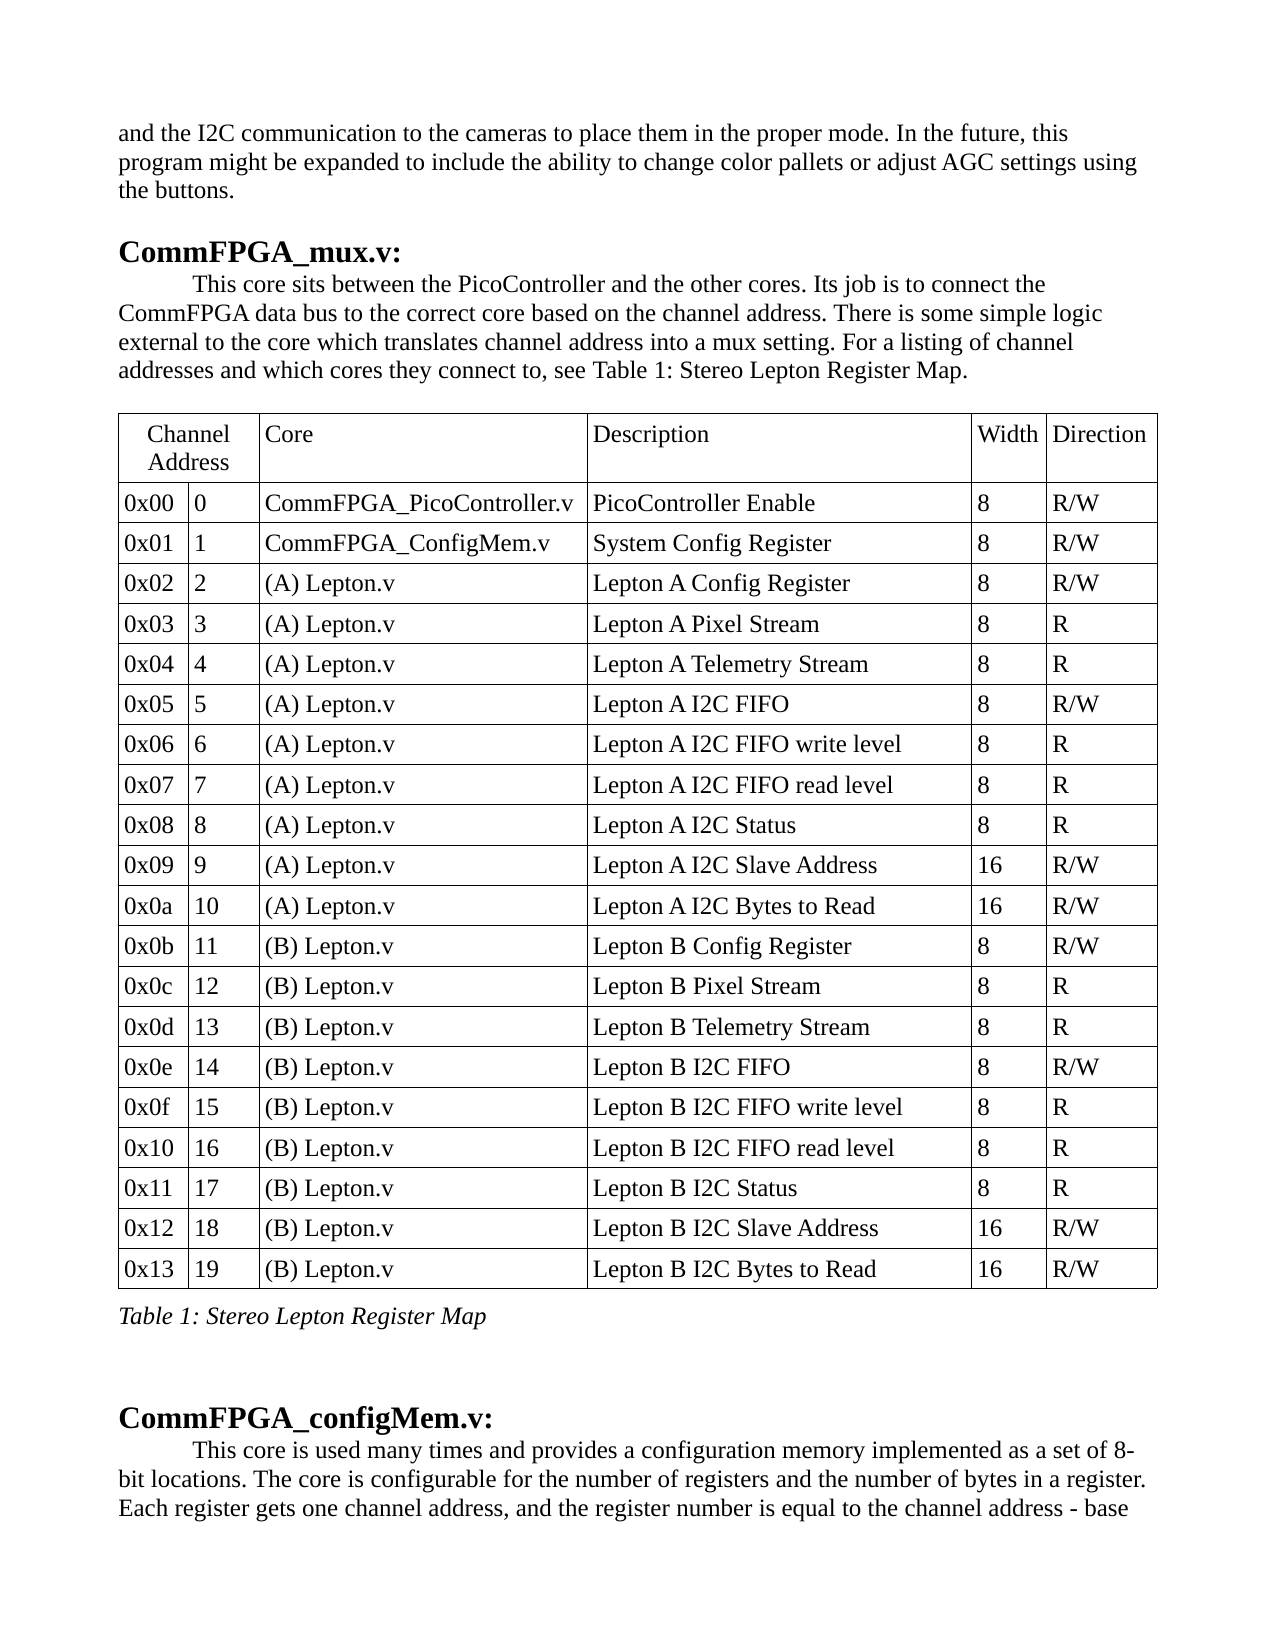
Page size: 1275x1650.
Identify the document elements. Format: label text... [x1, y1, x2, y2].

table_cell 15 [189, 1088, 259, 1127]
table_cell 0x0c [119, 967, 188, 1006]
table_cell 0x0a [119, 886, 188, 925]
table_cell 11 [189, 926, 259, 966]
table_cell 0x07 [119, 765, 188, 804]
table_cell R [1047, 604, 1157, 643]
table_cell R [1047, 1168, 1157, 1207]
table_cell Lepton A I2C Status [588, 805, 971, 845]
table_cell (B) Lepton.v [260, 1047, 587, 1087]
table_cell 0x12 [119, 1209, 188, 1248]
table_cell 8 [189, 805, 259, 845]
table_cell 16 [972, 886, 1046, 925]
table_cell 8 [972, 604, 1046, 643]
table_cell Lepton A Config Register [588, 564, 971, 603]
table_cell 8 [972, 1168, 1046, 1207]
text CommFPGA_configMem.v: [118, 1399, 1157, 1435]
table_cell 0x0e [119, 1047, 188, 1087]
table_cell R/W [1047, 564, 1157, 603]
table_cell 16 [189, 1128, 259, 1167]
text CommFPGA_mux.v: [118, 233, 1157, 269]
table_cell R/W [1047, 685, 1157, 724]
table_cell Lepton B I2C Slave Address [588, 1209, 971, 1248]
text This core sits between the PicoController and the other cores. Its job is to connect the CommFPGA data bus to the correct core based on the channel address. There is some simple logic external to the core which translates channel address into a mux setting. For a listing of channel addresses and which cores they connect to, see Table 1: Stereo Lepton Register Map. [118, 269, 1157, 384]
table_cell (A) Lepton.v [260, 564, 587, 603]
table_cell 0x0b [119, 926, 188, 966]
table_cell 8 [972, 523, 1046, 562]
text This core is used many times and provides a configuration memory implemented as a set of 8-bit locations. The core is configurable for the number of registers and the number of bytes in a register. Each register gets one channel address, and the register number is equal to the channel address - base [118, 1435, 1157, 1522]
table_cell (A) Lepton.v [260, 644, 587, 683]
table_cell Lepton B I2C FIFO write level [588, 1088, 971, 1127]
table_cell 7 [189, 765, 259, 804]
table_cell 13 [189, 1007, 259, 1046]
table_cell Lepton B Config Register [588, 926, 971, 966]
table_cell 18 [189, 1209, 259, 1248]
table_cell (A) Lepton.v [260, 725, 587, 764]
table_cell (A) Lepton.v [260, 685, 587, 724]
table_cell R [1047, 967, 1157, 1006]
table_header Channel Address [119, 414, 259, 482]
table_cell (B) Lepton.v [260, 926, 587, 966]
text and the I2C communication to the cameras to place them in the proper mode. In the future, this program might be expanded to include the ability to change color pallets or adjust AGC settings using the buttons. [118, 118, 1157, 204]
table_cell 8 [972, 1128, 1046, 1167]
table_cell 5 [189, 685, 259, 724]
table_cell PicoController Enable [588, 483, 971, 522]
table_cell Lepton A Telemetry Stream [588, 644, 971, 683]
table_cell 0 [189, 483, 259, 522]
table_cell (B) Lepton.v [260, 967, 587, 1006]
table_cell 8 [972, 1047, 1046, 1087]
table_cell 16 [972, 1249, 1046, 1288]
table_cell 0x0d [119, 1007, 188, 1046]
table_cell 0x04 [119, 644, 188, 683]
table_cell 16 [972, 846, 1046, 885]
table_cell 8 [972, 483, 1046, 522]
table_cell Lepton A I2C Slave Address [588, 846, 971, 885]
table_cell 3 [189, 604, 259, 643]
table_cell Lepton B Pixel Stream [588, 967, 971, 1006]
table_cell (B) Lepton.v [260, 1088, 587, 1127]
table_cell 0x13 [119, 1249, 188, 1288]
table_cell 1 [189, 523, 259, 562]
table_cell R [1047, 1007, 1157, 1046]
table_cell R [1047, 765, 1157, 804]
table_cell 0x01 [119, 523, 188, 562]
table_cell Lepton B I2C Status [588, 1168, 971, 1207]
table_cell R/W [1047, 1047, 1157, 1087]
table_cell 0x09 [119, 846, 188, 885]
table_cell 8 [972, 685, 1046, 724]
table_cell 8 [972, 1007, 1046, 1046]
table_cell 8 [972, 725, 1046, 764]
table_cell 14 [189, 1047, 259, 1087]
table_cell R [1047, 725, 1157, 764]
table_cell R/W [1047, 523, 1157, 562]
table_cell 6 [189, 725, 259, 764]
table_cell 10 [189, 886, 259, 925]
table_header Direction [1047, 414, 1157, 482]
table_cell 8 [972, 644, 1046, 683]
table_cell 0x05 [119, 685, 188, 724]
table_cell 8 [972, 926, 1046, 966]
table_cell 0x10 [119, 1128, 188, 1167]
table_cell 0x0f [119, 1088, 188, 1127]
table_cell R/W [1047, 1249, 1157, 1288]
table_cell Lepton A I2C Bytes to Read [588, 886, 971, 925]
table_cell 0x11 [119, 1168, 188, 1207]
table_header Core [260, 414, 587, 482]
table_cell Lepton A I2C FIFO [588, 685, 971, 724]
table_cell 0x06 [119, 725, 188, 764]
table_cell (A) Lepton.v [260, 846, 587, 885]
table_cell 0x02 [119, 564, 188, 603]
table_cell System Config Register [588, 523, 971, 562]
table_cell 0x00 [119, 483, 188, 522]
table_cell 8 [972, 805, 1046, 845]
table_cell 8 [972, 765, 1046, 804]
table_cell R/W [1047, 886, 1157, 925]
table_cell 8 [972, 967, 1046, 1006]
table_cell 0x08 [119, 805, 188, 845]
table_cell R/W [1047, 926, 1157, 966]
table_cell (B) Lepton.v [260, 1007, 587, 1046]
table_cell R/W [1047, 846, 1157, 885]
table_cell 4 [189, 644, 259, 683]
table_cell 9 [189, 846, 259, 885]
table_cell 2 [189, 564, 259, 603]
table_cell Lepton B Telemetry Stream [588, 1007, 971, 1046]
table_cell Lepton B I2C FIFO [588, 1047, 971, 1087]
table_header Description [588, 414, 971, 482]
table_cell 16 [972, 1209, 1046, 1248]
table_cell R/W [1047, 483, 1157, 522]
table_cell 8 [972, 1088, 1046, 1127]
table_cell 12 [189, 967, 259, 1006]
table_cell 19 [189, 1249, 259, 1288]
table_cell (A) Lepton.v [260, 886, 587, 925]
table_cell (B) Lepton.v [260, 1128, 587, 1167]
table_cell (B) Lepton.v [260, 1249, 587, 1288]
table_cell R [1047, 805, 1157, 845]
table_cell R/W [1047, 1209, 1157, 1248]
table_cell (B) Lepton.v [260, 1209, 587, 1248]
table_cell (A) Lepton.v [260, 805, 587, 845]
table_cell Lepton A Pixel Stream [588, 604, 971, 643]
table_cell 8 [972, 564, 1046, 603]
table_cell R [1047, 644, 1157, 683]
text Table 1: Stereo Lepton Register Map [118, 1301, 1157, 1329]
table_header Width [972, 414, 1046, 482]
table_cell R [1047, 1088, 1157, 1127]
table_cell 17 [189, 1168, 259, 1207]
table_cell 0x03 [119, 604, 188, 643]
table_cell Lepton B I2C FIFO read level [588, 1128, 971, 1167]
table_cell (A) Lepton.v [260, 765, 587, 804]
table_cell CommFPGA_ConfigMem.v [260, 523, 587, 562]
table_cell Lepton B I2C Bytes to Read [588, 1249, 971, 1288]
table_cell Lepton A I2C FIFO read level [588, 765, 971, 804]
table_cell (A) Lepton.v [260, 604, 587, 643]
table_cell (B) Lepton.v [260, 1168, 587, 1207]
table_cell Lepton A I2C FIFO write level [588, 725, 971, 764]
table_cell CommFPGA_PicoController.v [260, 483, 587, 522]
table_cell R [1047, 1128, 1157, 1167]
